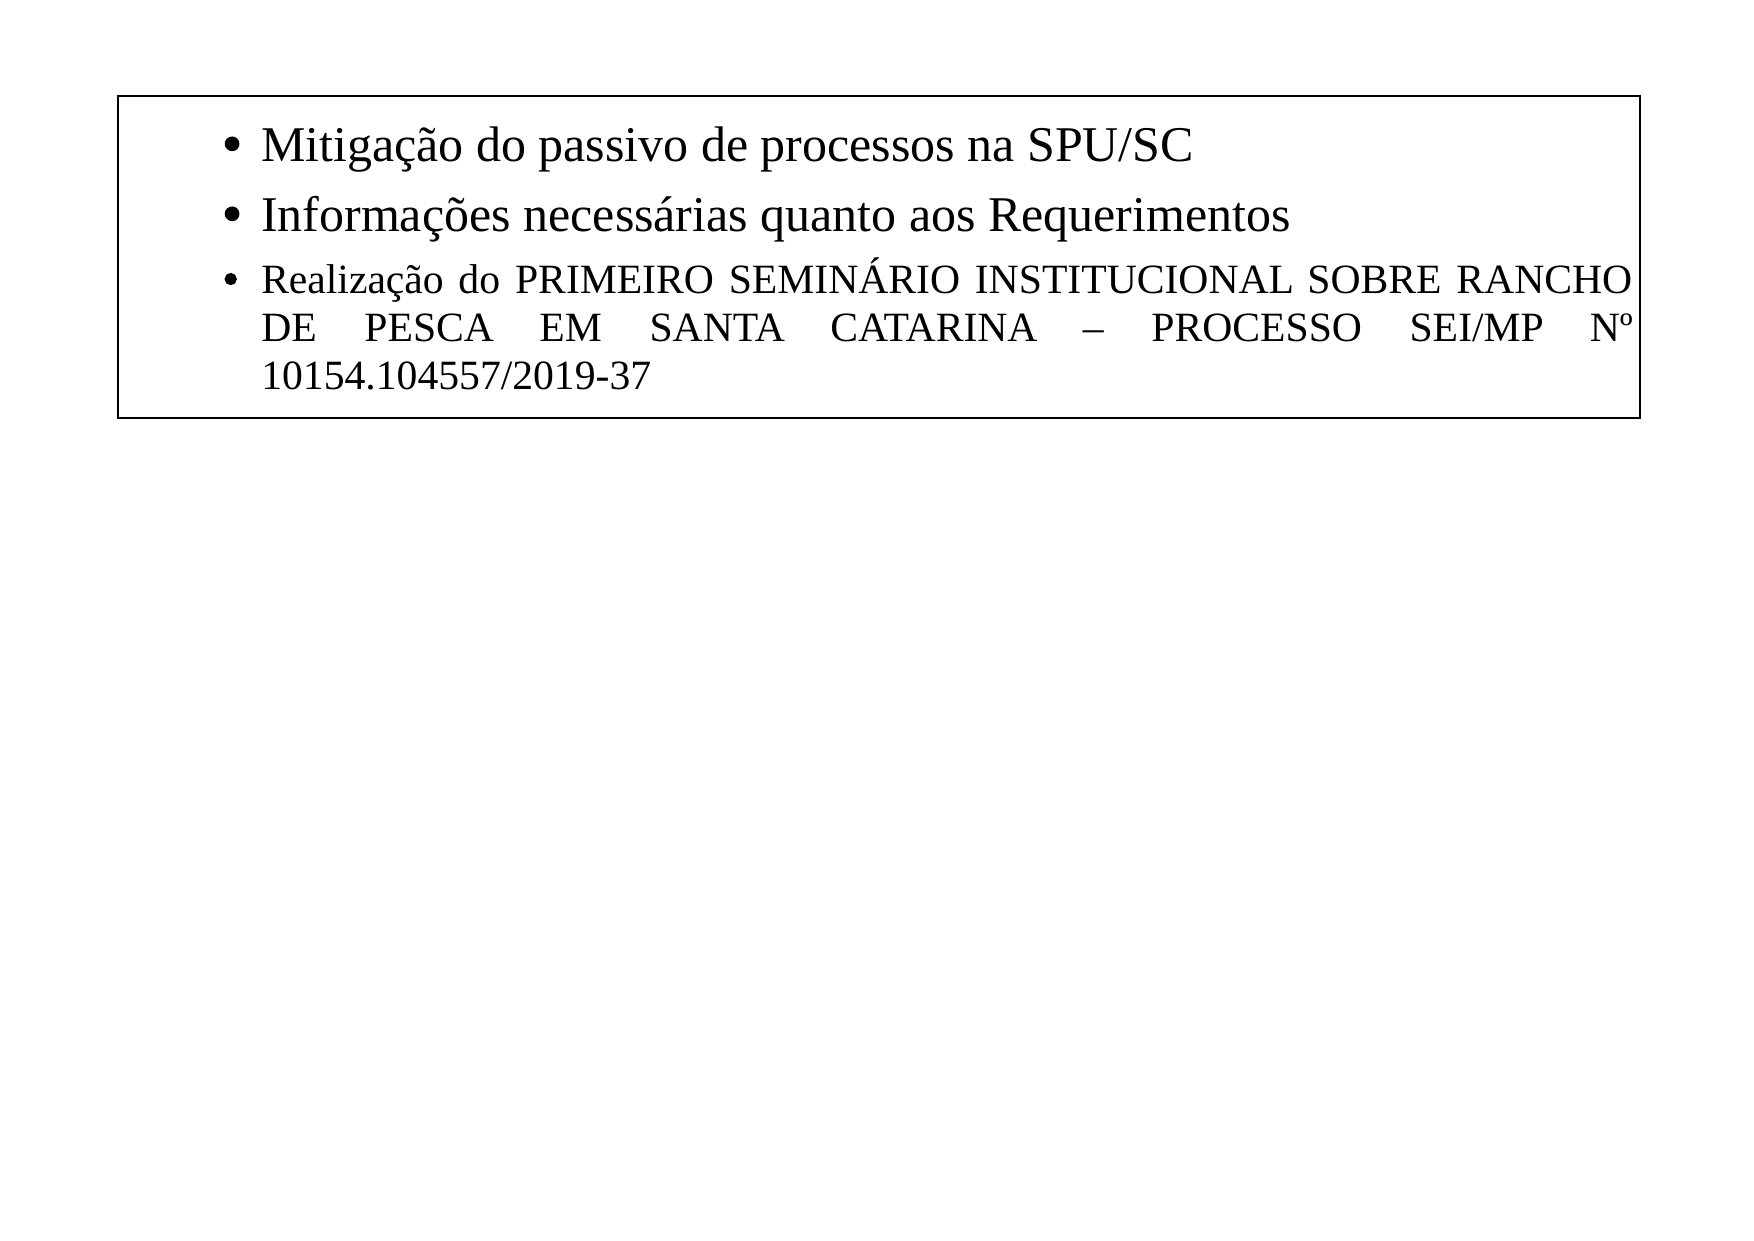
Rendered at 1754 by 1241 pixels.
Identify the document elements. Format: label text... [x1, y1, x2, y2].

table_cell O Município é um Gestor fundamental nesse processo, para que seja possível proceder as avaliações necessárias de regularização de ranchos de pesca, observando: Identificação e caracterização das Comunidades Tradicionais de pesca; Enquadramento nas exigências do Plano Diretor Municipal e do Código Ambiental; Análise da documentação dos pescadores; Fiscalização constante, para não permitir a utilização de forma irregular; Emissão de parecer, manifestando favorável ou não a sua regularização. Mitigação do passivo de processos na SPU/SC Informações necessárias quanto aos Requerimentos Realização do PRIMEIRO SEMINÁRIO INSTITUCIONAL SOBRE RANCHO DE PESCA EM SANTA CATARINA – PROCESSO SEI/MP Nº 10154.104557/2019-37 [119, 97, 1639, 417]
